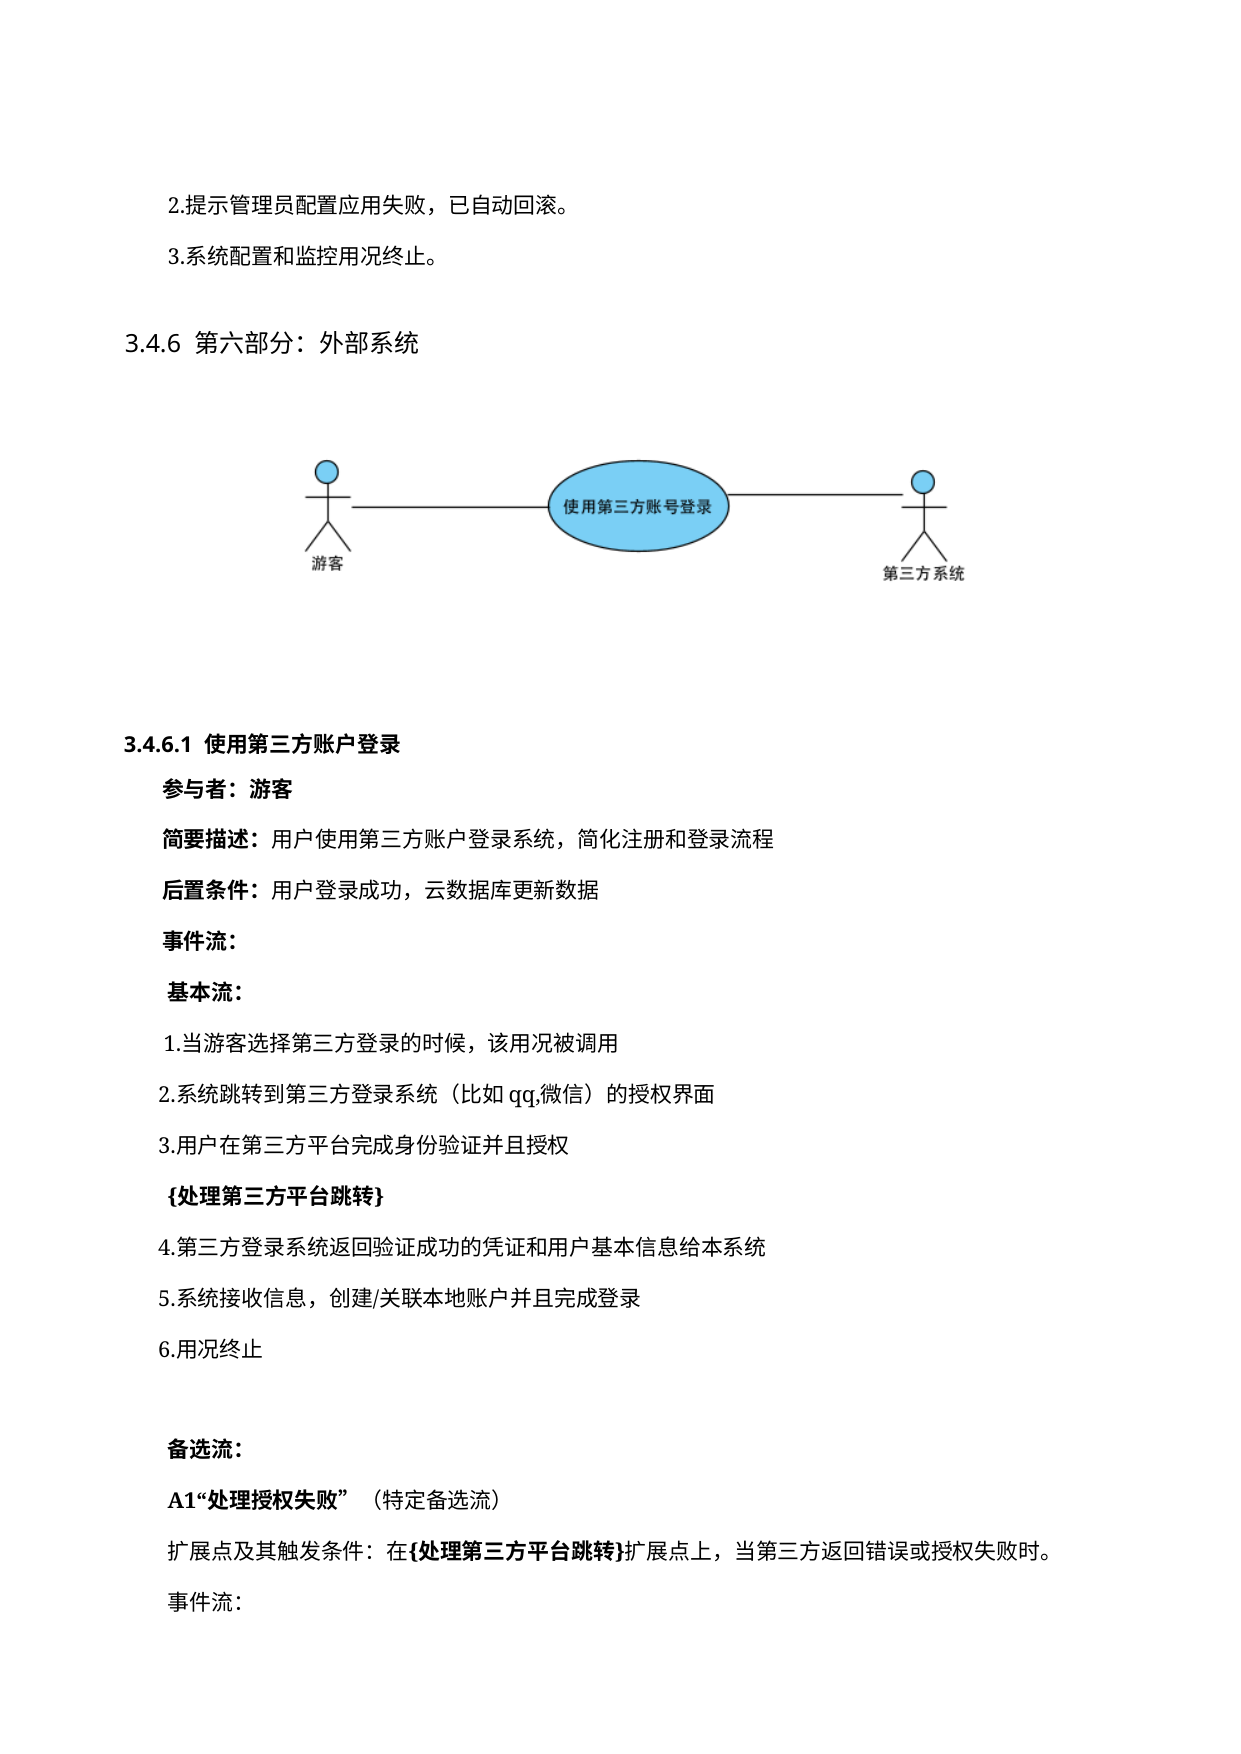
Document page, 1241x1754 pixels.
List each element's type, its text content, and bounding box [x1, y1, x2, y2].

text 简要描述：用户使用第三方账户登录系统，简化注册和登录流程 [118, 822, 1122, 854]
text 事件流：​​ [118, 1585, 1122, 1617]
text {处理第三方平台跳转} [118, 1179, 1122, 1211]
text 扩展点及其触发条件：在{处理第三方平台跳转}扩展点上，当第三方返回错误或授权失败时。 [118, 1534, 1122, 1566]
subtitle 使用第三方账户登录 [118, 727, 1122, 759]
text 基本流： [118, 975, 1122, 1007]
text 3.系统配置和监控用况终止。 [118, 239, 1122, 270]
list 4.第三方登录系统返回验证成功的凭证和用户基本信息给本系统 [118, 1230, 1122, 1262]
text 后置条件：用户登录成功，云数据库更新数据 [118, 873, 1122, 905]
list 1.当游客选择第三方登录的时候，该用况被调用 [118, 1026, 1122, 1058]
text 事件流： [118, 924, 1122, 956]
text 2.提示管理员配置应用失败，已自动回滚。 [118, 188, 1122, 219]
subtitle 第六部分：外部系统 [118, 324, 1122, 360]
list 2.系统跳转到第三方登录系统（比如qq,微信）的授权界面 [118, 1077, 1122, 1109]
list 3.用户在第三方平台完成身份验证并且授权 [118, 1128, 1122, 1160]
picture [182, 421, 1059, 664]
text A1“处理授权失败”（特定备选流）​​ [118, 1483, 1122, 1515]
list 5.系统接收信息，创建/关联本地账户并且完成登录 [118, 1281, 1122, 1313]
text 备选流​​： [118, 1432, 1122, 1464]
text 参与者：游客 [118, 772, 1122, 803]
list 6.用况终止 [118, 1332, 1122, 1364]
